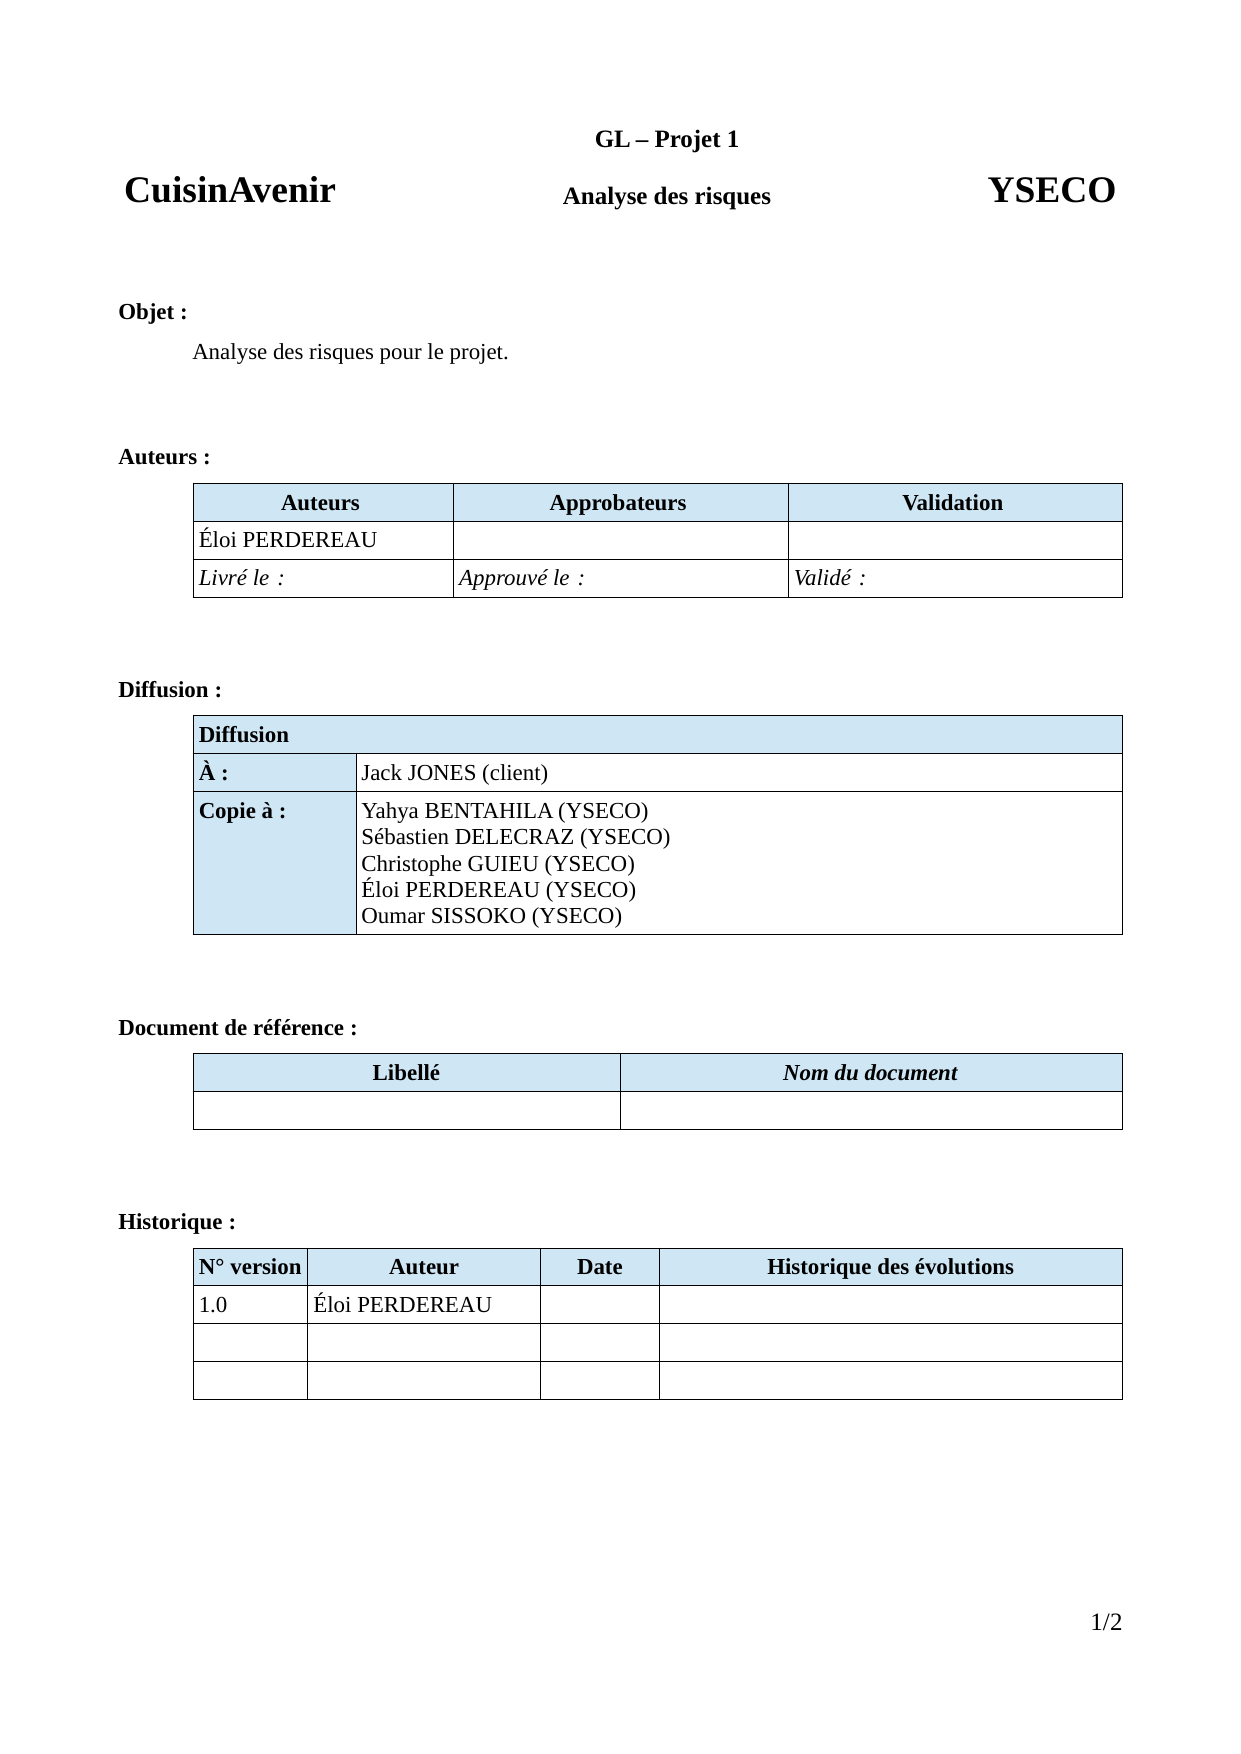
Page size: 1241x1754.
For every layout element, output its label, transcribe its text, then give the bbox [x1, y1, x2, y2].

table_header Diffusion [194, 716, 1122, 753]
table_cell [660, 1362, 1122, 1399]
table_cell 1.0 [194, 1286, 307, 1323]
table_header Approbateurs [454, 484, 788, 521]
text Auteurs : [118, 443, 1122, 470]
table_cell [660, 1286, 1122, 1323]
text Objet : [118, 298, 1122, 325]
table_cell [541, 1286, 659, 1323]
table_header Auteurs [194, 484, 453, 521]
table_cell [660, 1324, 1122, 1361]
table_cell Éloi PERDEREAU [308, 1286, 540, 1323]
table_header GL – Projet 1 Analyse des risques [353, 118, 981, 259]
text Diffusion : [118, 676, 1122, 702]
table_cell Jack JONES (client) [357, 754, 1122, 791]
table_cell [194, 1092, 620, 1129]
table_header Historique des évolutions [660, 1249, 1122, 1285]
table_cell [621, 1092, 1122, 1129]
table_header YSECO [981, 118, 1122, 259]
table_cell [454, 522, 788, 559]
table_header Auteur [308, 1249, 540, 1285]
table_cell [194, 1324, 307, 1361]
table_cell [541, 1362, 659, 1399]
table_header Libellé [194, 1054, 620, 1091]
table_cell [789, 522, 1122, 559]
table_cell Livré le : [194, 560, 453, 597]
table_header N° version [194, 1249, 307, 1285]
table_cell À : [194, 754, 356, 791]
table_cell [308, 1362, 540, 1399]
table_cell [308, 1324, 540, 1361]
table_cell Validé : [789, 560, 1122, 597]
text Document de référence : [118, 1013, 1122, 1040]
table_cell [541, 1324, 659, 1361]
table_header Nom du document [621, 1054, 1122, 1091]
text Historique : [118, 1208, 1122, 1234]
table_cell Yahya BENTAHILA (YSECO) Sébastien DELECRAZ (YSECO) Christophe GUIEU (YSECO) Éloi PERDEREAU (YSECO) Oumar SISSOKO (YSECO) [357, 792, 1122, 934]
table_cell [194, 1362, 307, 1399]
table_header Validation [789, 484, 1122, 521]
table_header Date [541, 1249, 659, 1285]
text Analyse des risques pour le projet. [118, 338, 1122, 364]
table_cell Éloi PERDEREAU [194, 522, 453, 559]
table_cell Approuvé le : [454, 560, 788, 597]
table_cell Copie à : [194, 792, 356, 934]
table_header CuisinAvenir [118, 118, 352, 259]
